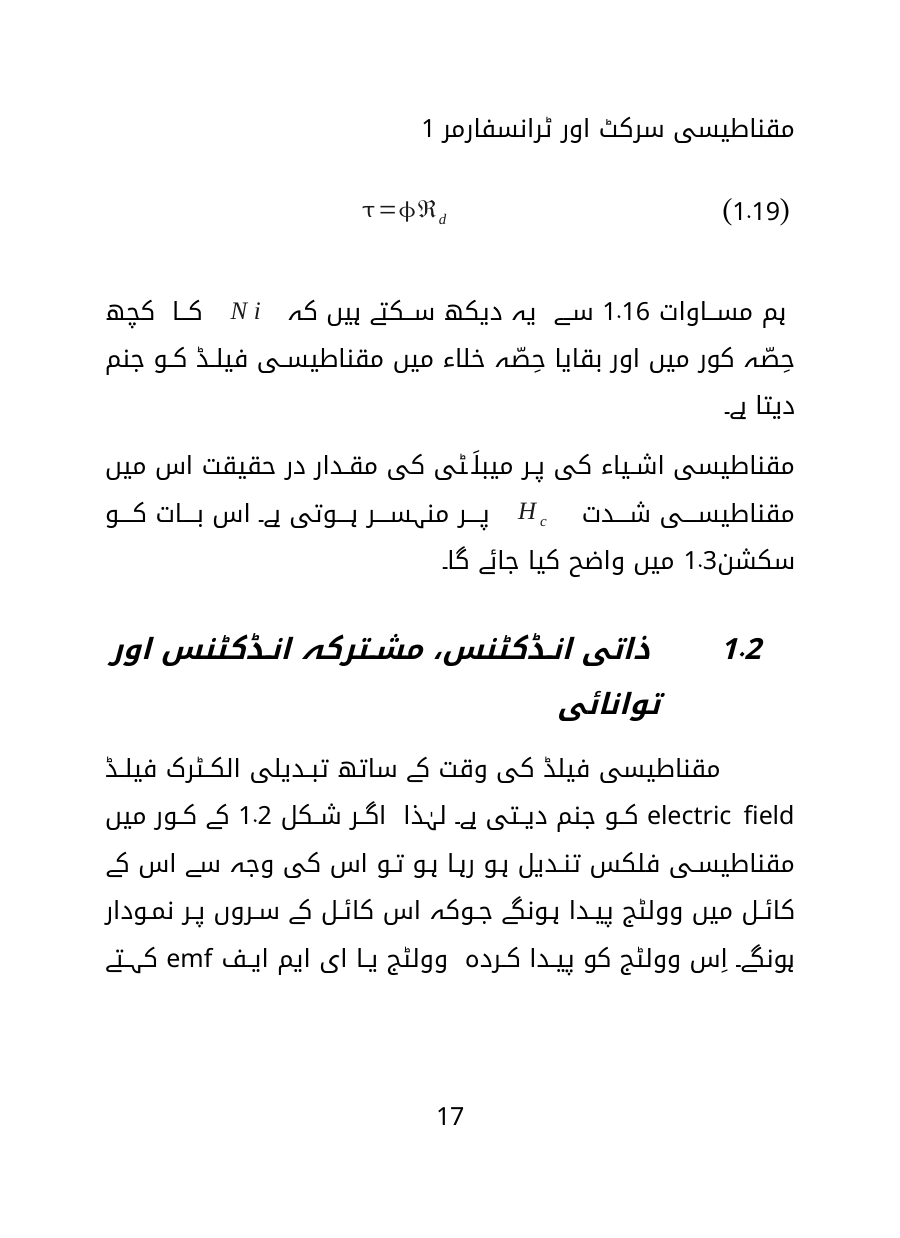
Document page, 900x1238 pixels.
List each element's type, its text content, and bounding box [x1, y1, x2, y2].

text مقناطیسی فیلڈ کی وقت کے ساتھ تبدیلی الکٹرک فیلڈ electric field کو جنم دیتی ہے۔ لہٰذا اگر شکل 1.2 کے کور میں مقناطیسی فلکس تندیل ہو رہا ہو تو اس کی وجہ سے اس کے کائل میں وولٹج پیدا ہونگے جوکہ اس کائل کے سروں پر نمودار ہونگے۔ اِس وولٹج کو پیدا کردہ وولٹج یا ای ایم ایف emf کہتے ہیں۔ فیراڈے کے قانون کے تحت [105, 745, 795, 982]
text ہم مساوات 1.16 سے یہ دیکھ سکتے ہیں کہ کا کچھ حِصّہ کور میں اور بقایا حِصّہ خلاء میں مقناطیسی فیلڈ کو جنم دیتا ہے۔ [105, 288, 795, 430]
text مقناطیسی اشیاء کی پر میبلَٹی کی مقدار در حقیقت اس میں مقناطیسی شدت پر منہسر ہوتی ہے۔ اس بات کو سکشن1.3 میں واضح کیا جائے گا۔ [105, 442, 795, 585]
table_header (1.19) [695, 183, 795, 254]
subtitle ذاتی انڈکٹنس، مشترکہ انڈکٹنس اور توانائی [105, 622, 720, 733]
table_header [105, 183, 695, 254]
